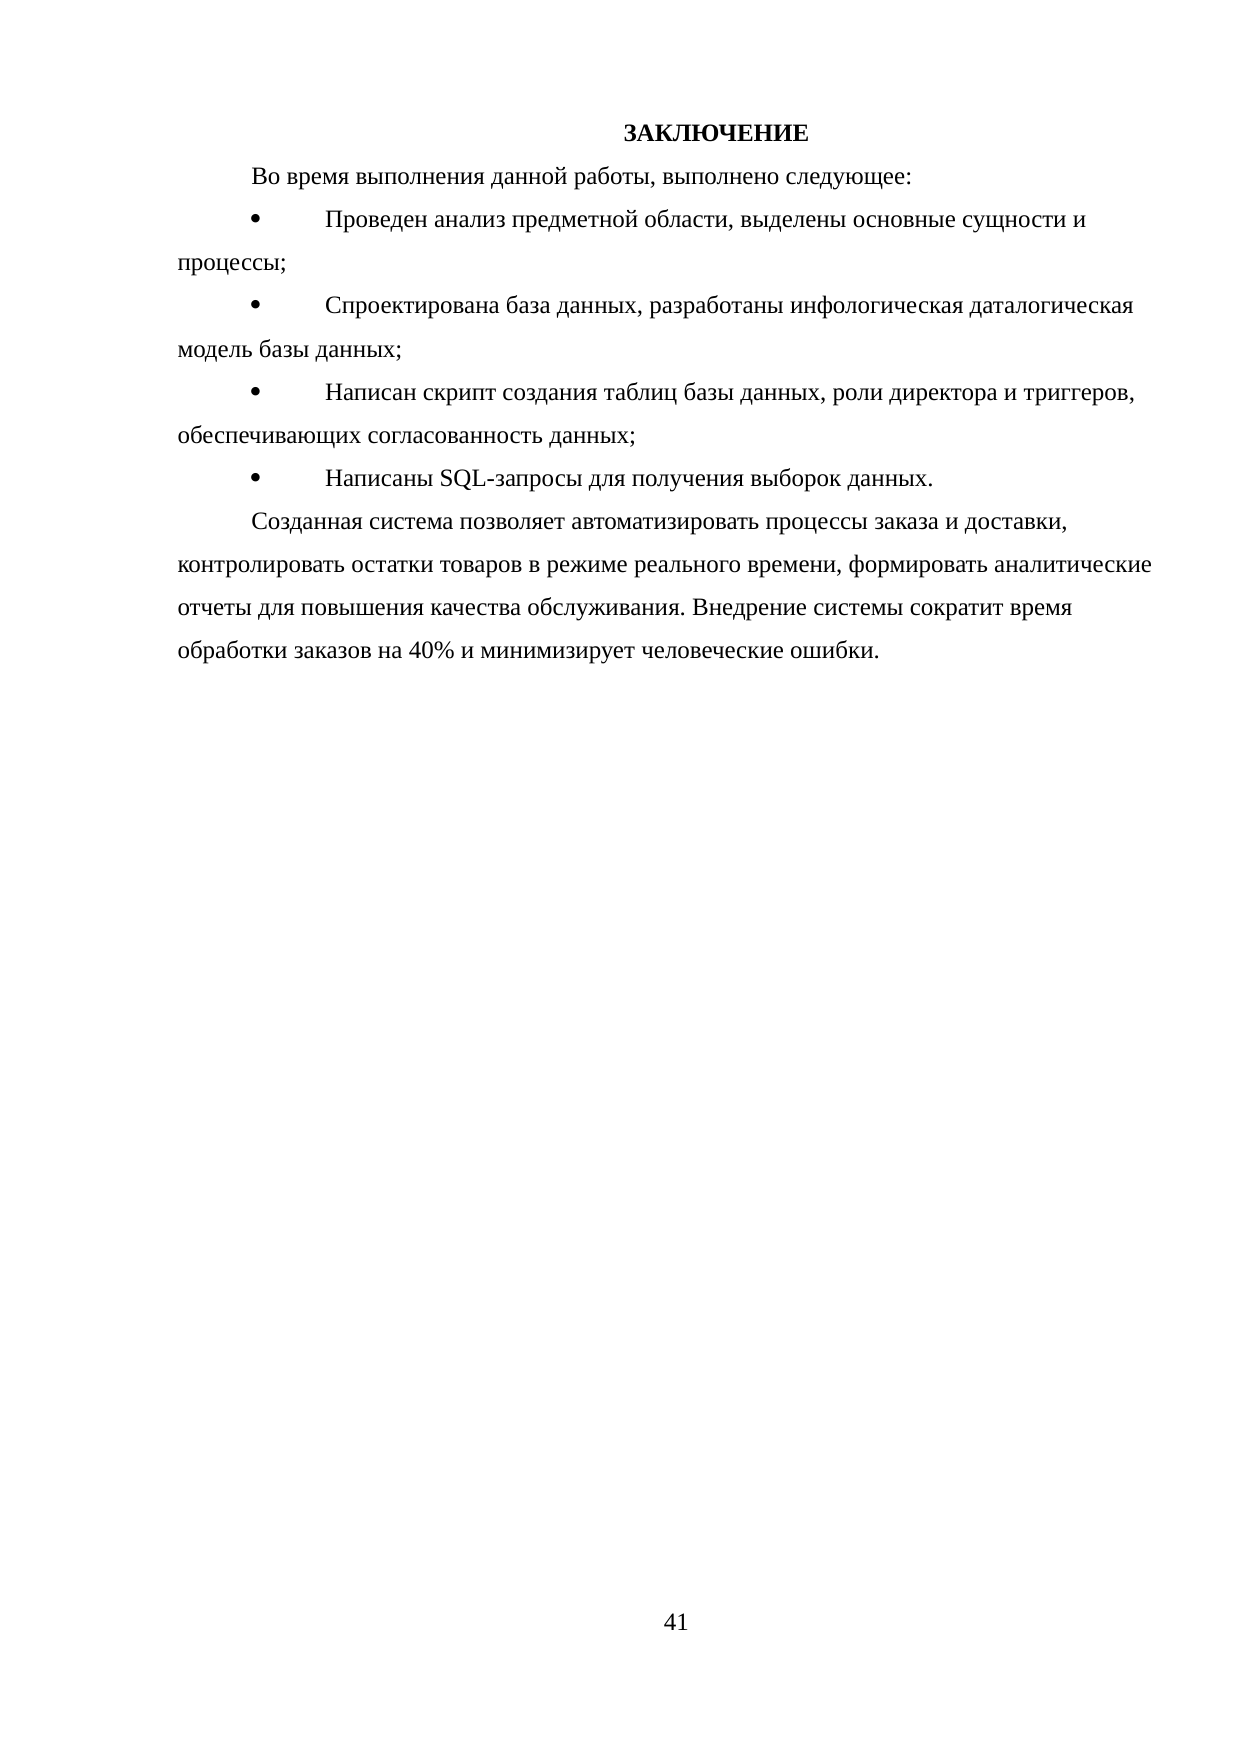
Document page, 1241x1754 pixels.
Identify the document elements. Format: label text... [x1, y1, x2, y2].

list Спроектирована база данных, разработаны инфологическая даталогическая модель базы данных; [177, 291, 1181, 362]
text ЗАКЛЮЧЕНИЕ [177, 118, 1181, 147]
list Написаны SQL-запросы для получения выборок данных. [177, 463, 1181, 492]
text Во время выполнения данной работы, выполнено следующее: [177, 161, 1181, 190]
text Созданная система позволяет автоматизировать процессы заказа и доставки, контролировать остатки товаров в режиме реального времени, формировать аналитические отчеты для повышения качества обслуживания. Внедрение системы сократит время обработки заказов на 40% и минимизирует человеческие ошибки. [177, 506, 1181, 664]
list Написан скрипт создания таблиц базы данных, роли директора и триггеров, обеспечивающих согласованность данных; [177, 377, 1181, 449]
list Проведен анализ предметной области, выделены основные сущности и процессы; [177, 204, 1181, 276]
